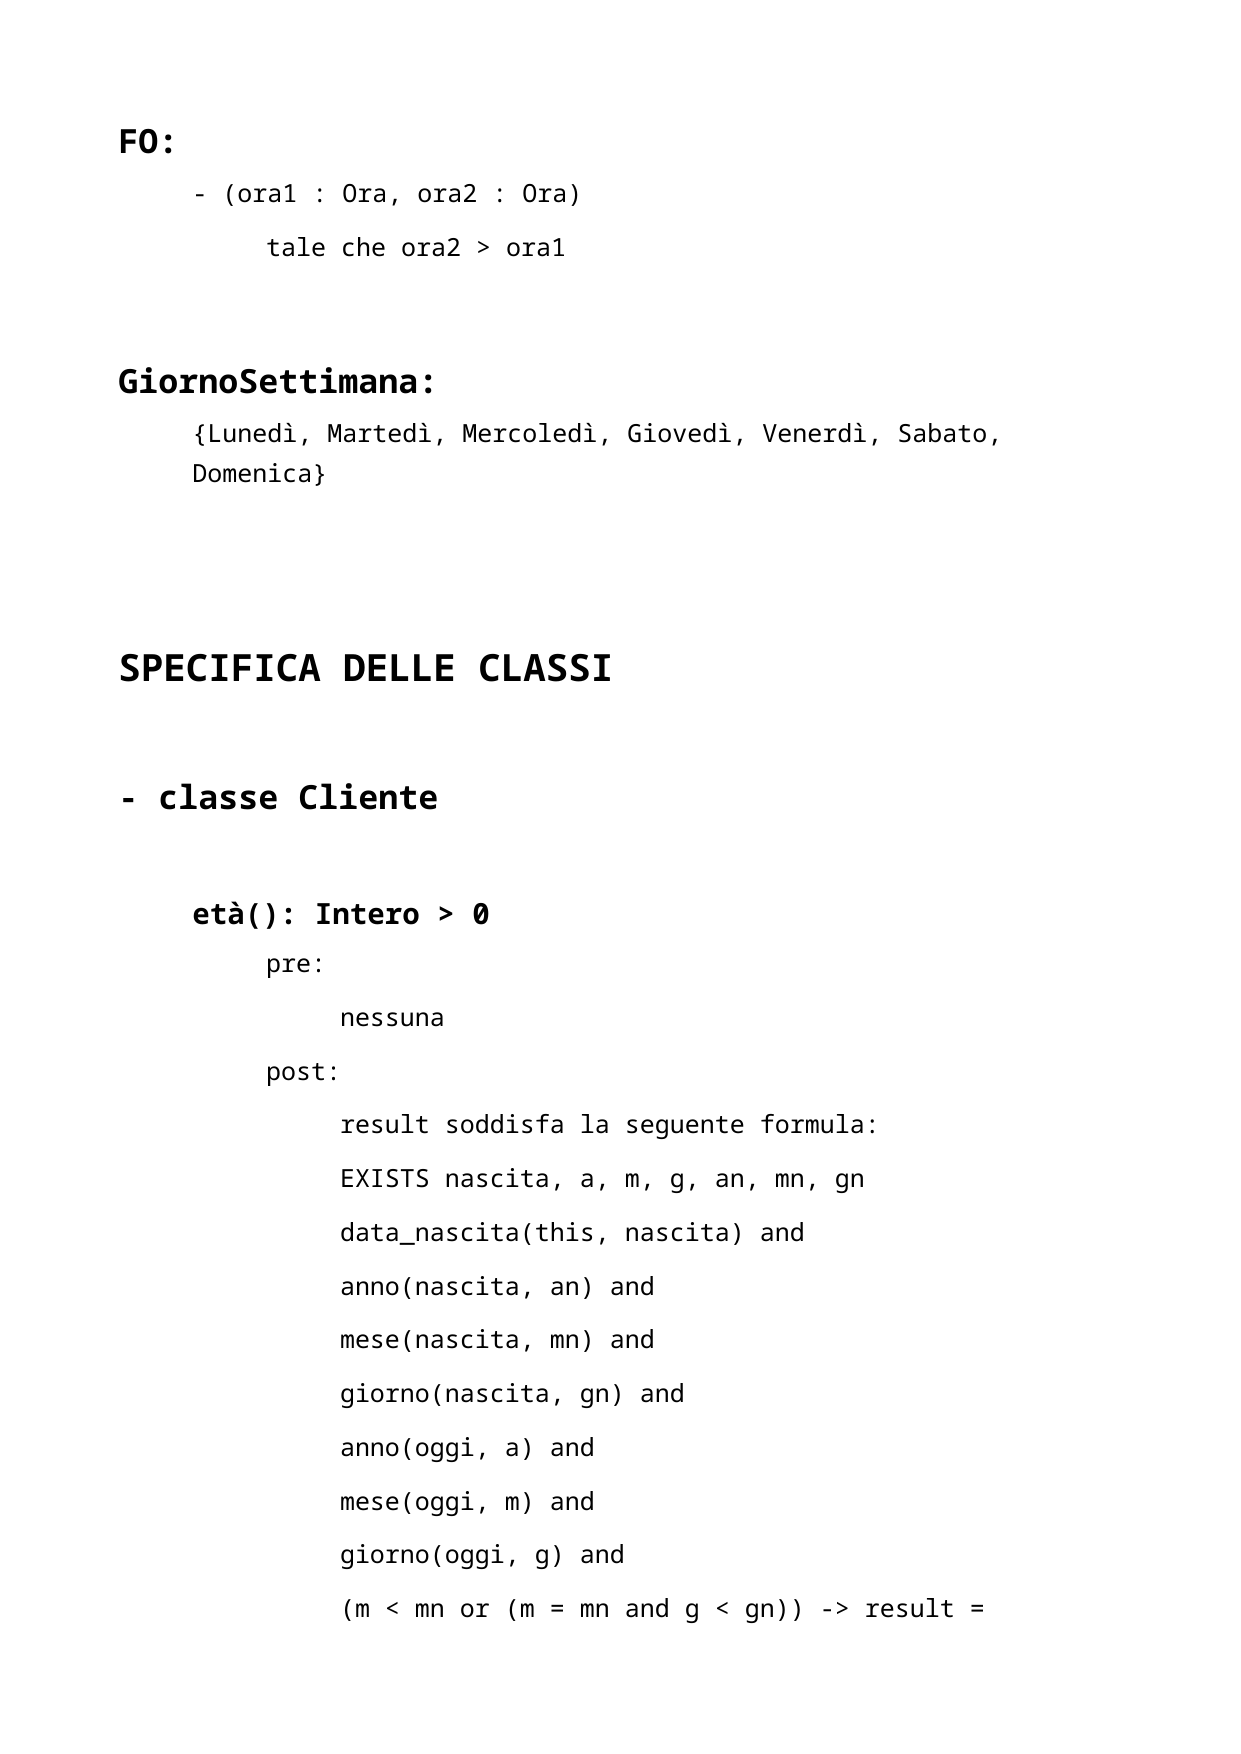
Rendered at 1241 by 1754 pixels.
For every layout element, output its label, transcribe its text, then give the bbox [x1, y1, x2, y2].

text nessuna [118, 999, 1122, 1033]
text result soddisfa la seguente formula: [118, 1107, 1122, 1141]
text (m < mn or (m = mn and g < gn)) -> result = [118, 1591, 1122, 1625]
text post: [118, 1053, 1122, 1087]
text mese(oggi, m) and [118, 1483, 1122, 1517]
text tale che ora2 > ora1 [118, 230, 1122, 264]
text data_nascita(this, nascita) and [118, 1214, 1122, 1248]
subtitle FO: [118, 118, 1122, 163]
text anno(oggi, a) and [118, 1429, 1122, 1463]
text {Lunedì, Martedì, Mercoledì, Giovedì, Venerdì, Sabato, Domenica} [118, 416, 1122, 489]
subtitle SPECIFICA DELLE CLASSI [118, 641, 1122, 692]
text mese(nascita, mn) and [118, 1322, 1122, 1356]
text anno(nascita, an) and [118, 1268, 1122, 1302]
subtitle età(): Intero > 0 [118, 893, 1122, 933]
text - (ora1 : Ora, ora2 : Ora) [118, 176, 1122, 210]
subtitle - classe Cliente [118, 773, 1122, 819]
text EXISTS nascita, a, m, g, an, mn, gn [118, 1161, 1122, 1195]
subtitle GiornoSettimana: [118, 358, 1122, 403]
text giorno(oggi, g) and [118, 1537, 1122, 1571]
text pre: [118, 946, 1122, 980]
text giorno(nascita, gn) and [118, 1376, 1122, 1410]
